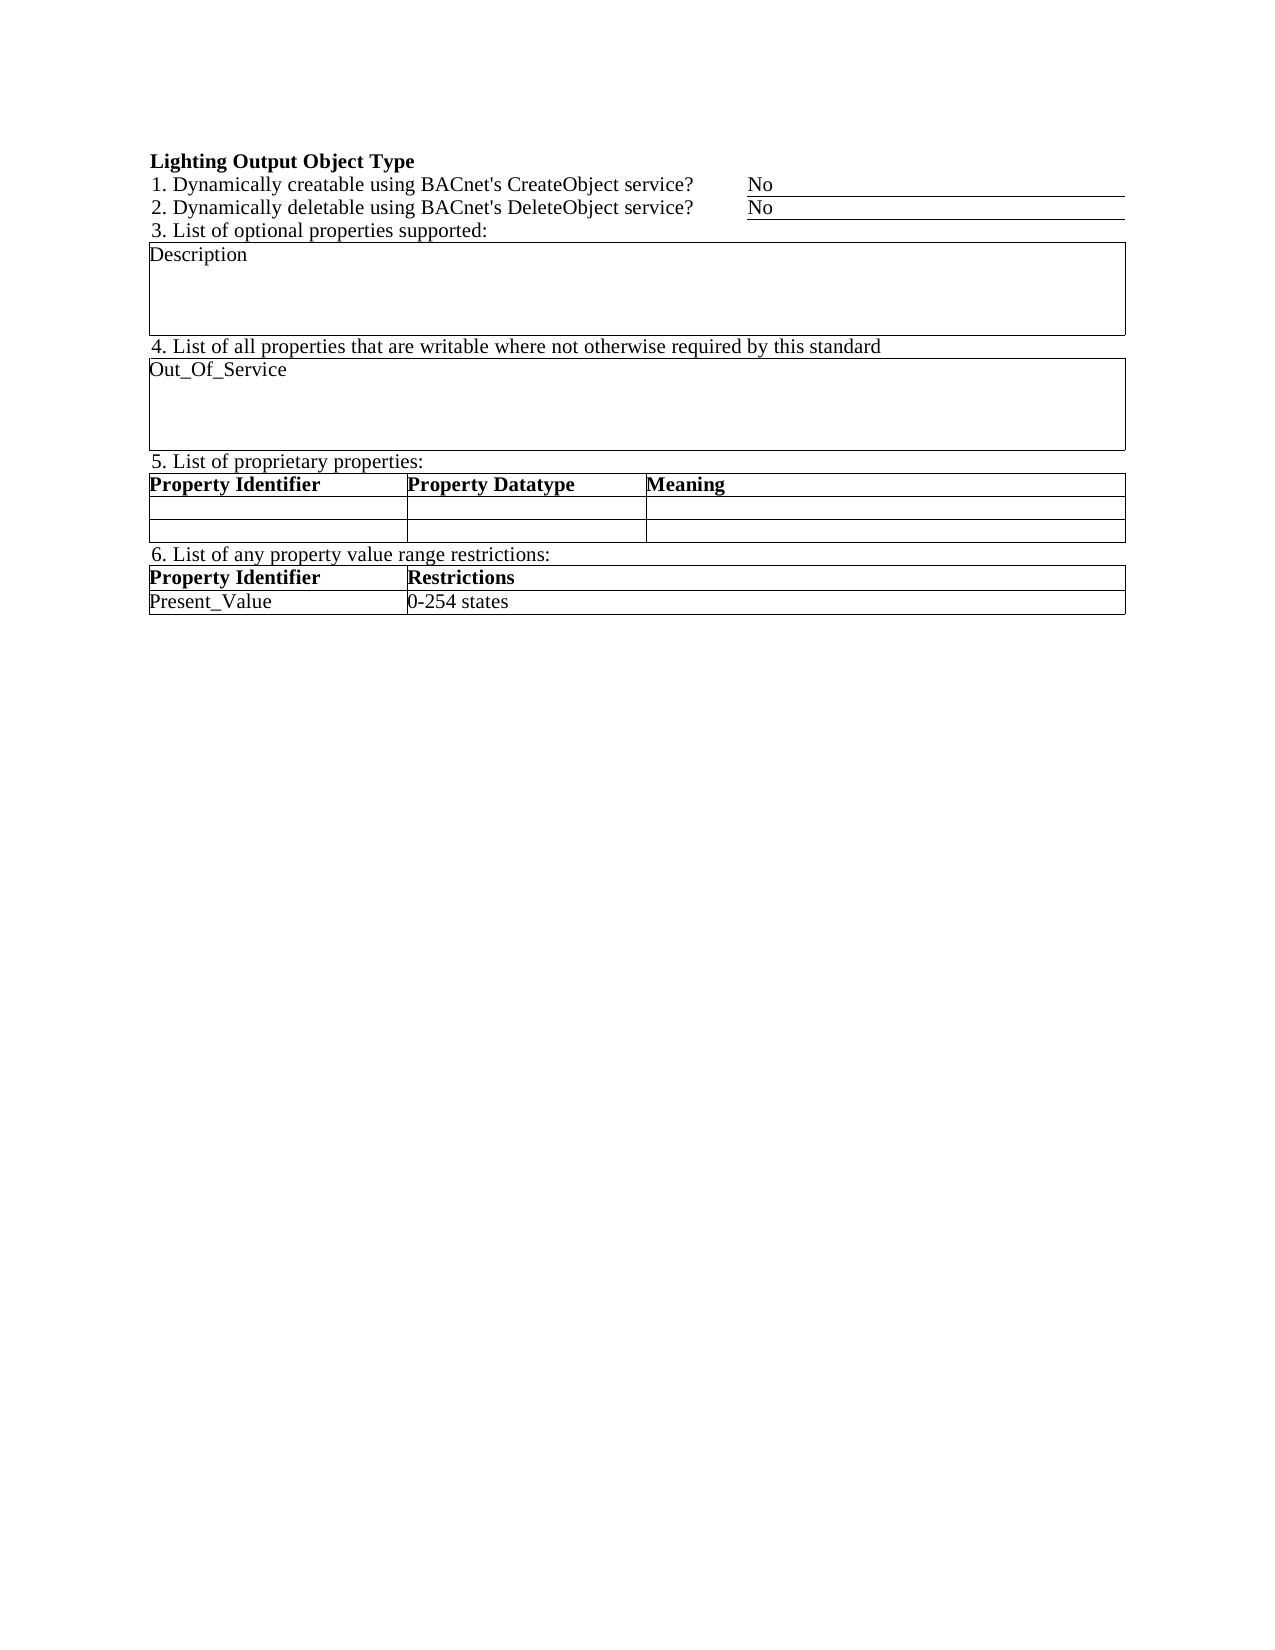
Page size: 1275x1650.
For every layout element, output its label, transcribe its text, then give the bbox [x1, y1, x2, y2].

table_cell Property Datatype [408, 474, 646, 496]
table_cell Description [150, 243, 1125, 334]
table_cell [150, 520, 407, 542]
table_cell Restrictions [408, 566, 1125, 590]
table_cell 6. List of any property value range restrictions: [151, 543, 1125, 565]
table_cell [408, 520, 646, 542]
table_cell Meaning [647, 474, 1125, 496]
table_cell Property Identifier [150, 566, 407, 590]
table_cell Present_Value [150, 591, 407, 614]
table_header No [747, 173, 1125, 196]
table_cell 2. Dynamically deletable using BACnet's DeleteObject service? [151, 196, 747, 219]
table_cell Property Identifier [150, 474, 407, 496]
table_cell Out_Of_Service [150, 358, 1125, 450]
text Lighting Output Object Type [150, 150, 1125, 173]
table_cell 4. List of all properties that are writable where not otherwise required by this standard [151, 336, 1125, 358]
table_header 1. Dynamically creatable using BACnet's CreateObject service? [151, 173, 747, 196]
table_cell [150, 497, 407, 519]
table_cell 0-254 states [408, 591, 1125, 614]
table_cell [408, 497, 646, 519]
table_cell [647, 497, 1125, 519]
table_cell 5. List of proprietary properties: [151, 451, 1125, 473]
table_cell No [747, 197, 1125, 219]
table_cell 3. List of optional properties supported: [151, 219, 1125, 242]
table_cell [647, 520, 1125, 542]
